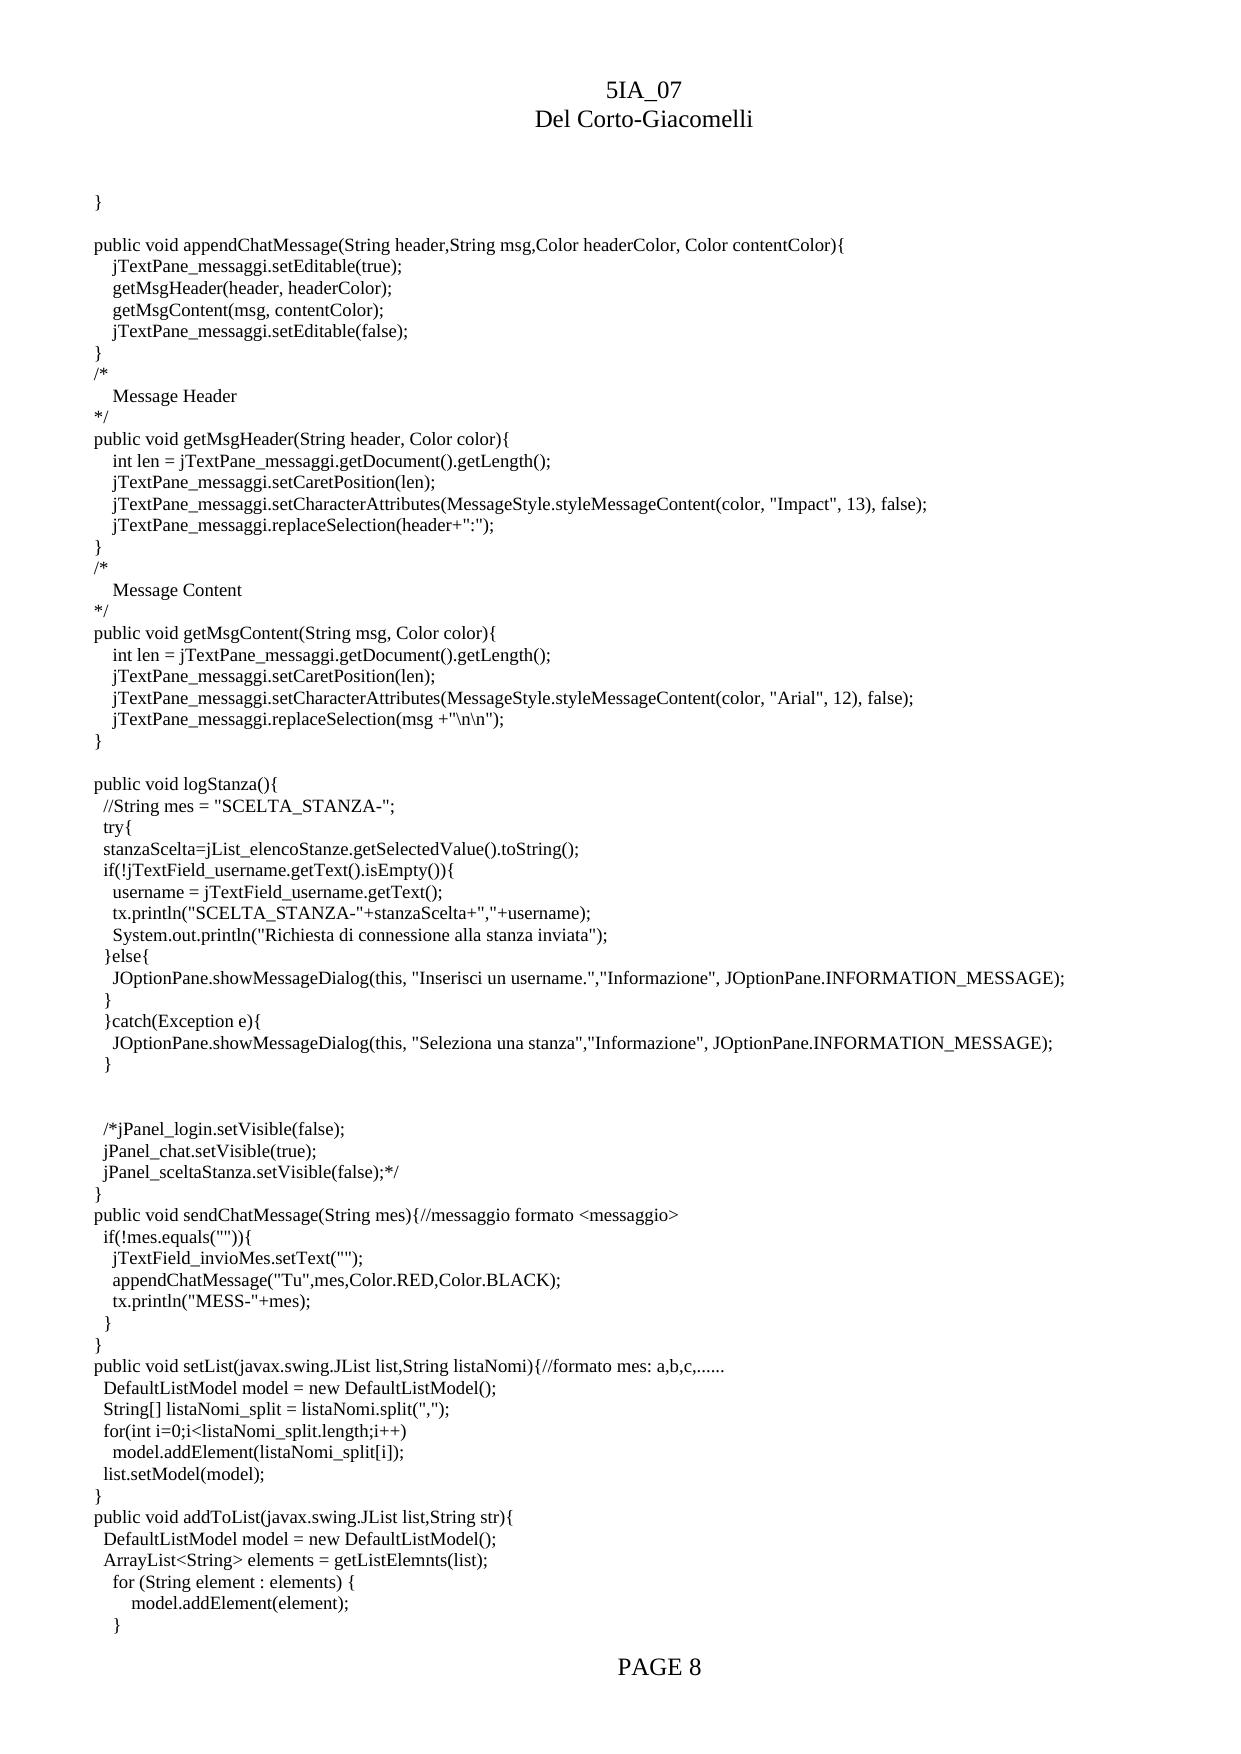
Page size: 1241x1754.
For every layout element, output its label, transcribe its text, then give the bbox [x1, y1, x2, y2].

text ArrayList<String> elements = getListElemnts(list); [75, 1549, 1162, 1571]
text jTextPane_messaggi.setCharacterAttributes(MessageStyle.styleMessageContent(color, "Arial", 12), false); [75, 687, 1162, 708]
text jTextPane_messaggi.setEditable(false); [75, 320, 1162, 342]
text Message Header [75, 385, 1162, 406]
text //String mes = "SCELTA_STANZA-"; [75, 794, 1162, 816]
text jPanel_chat.setVisible(true); [75, 1139, 1162, 1161]
text public void setList(javax.swing.JList list,String listaNomi){//formato mes: a,b,c,...... [75, 1355, 1162, 1377]
text jTextPane_messaggi.setEditable(true); [75, 255, 1162, 277]
text jTextPane_messaggi.setCaretPosition(len); [75, 471, 1162, 493]
text list.setModel(model); [75, 1463, 1162, 1484]
text /*jPanel_login.setVisible(false); [75, 1118, 1162, 1139]
text } [75, 536, 1162, 557]
text */ [75, 600, 1162, 622]
text /* [75, 363, 1162, 385]
text DefaultListModel model = new DefaultListModel(); [75, 1528, 1162, 1549]
text tx.println("SCELTA_STANZA-"+stanzaScelta+","+username); [75, 902, 1162, 924]
text } [75, 1312, 1162, 1333]
text JOptionPane.showMessageDialog(this, "Inserisci un username.","Informazione", JOptionPane.INFORMATION_MESSAGE); [75, 967, 1162, 988]
text getMsgHeader(header, headerColor); [75, 277, 1162, 298]
text jTextField_invioMes.setText(""); [75, 1247, 1162, 1269]
text if(!mes.equals("")){ [75, 1226, 1162, 1247]
text jTextPane_messaggi.setCaretPosition(len); [75, 665, 1162, 687]
text try{ [75, 816, 1162, 838]
text DefaultListModel model = new DefaultListModel(); [75, 1377, 1162, 1398]
text public void sendChatMessage(String mes){//messaggio formato <messaggio> [75, 1204, 1162, 1226]
text jPanel_sceltaStanza.setVisible(false);*/ [75, 1161, 1162, 1183]
text public void appendChatMessage(String header,String msg,Color headerColor, Color contentColor){ [75, 234, 1162, 255]
text jTextPane_messaggi.setCharacterAttributes(MessageStyle.styleMessageContent(color, "Impact", 13), false); [75, 493, 1162, 514]
text */ [75, 406, 1162, 428]
text } [75, 342, 1162, 363]
text public void addToList(javax.swing.JList list,String str){ [75, 1506, 1162, 1528]
text }else{ [75, 945, 1162, 967]
text } [75, 730, 1162, 751]
text public void getMsgHeader(String header, Color color){ [75, 428, 1162, 449]
text } [75, 988, 1162, 1010]
text int len = jTextPane_messaggi.getDocument().getLength(); [75, 449, 1162, 471]
text getMsgContent(msg, contentColor); [75, 298, 1162, 320]
text public void logStanza(){ [75, 773, 1162, 794]
text stanzaScelta=jList_elencoStanze.getSelectedValue().toString(); [75, 838, 1162, 859]
text model.addElement(element); [75, 1592, 1162, 1614]
text jTextPane_messaggi.replaceSelection(header+":"); [75, 514, 1162, 536]
text public void getMsgContent(String msg, Color color){ [75, 622, 1162, 643]
text } [75, 1333, 1162, 1355]
text Message Content [75, 579, 1162, 600]
text username = jTextField_username.getText(); [75, 881, 1162, 902]
text tx.println("MESS-"+mes); [75, 1290, 1162, 1312]
text model.addElement(listaNomi_split[i]); [75, 1441, 1162, 1463]
text JOptionPane.showMessageDialog(this, "Seleziona una stanza","Informazione", JOptionPane.INFORMATION_MESSAGE); [75, 1032, 1162, 1053]
text } [75, 1053, 1162, 1075]
text appendChatMessage("Tu",mes,Color.RED,Color.BLACK); [75, 1269, 1162, 1290]
text jTextPane_messaggi.replaceSelection(msg +"\n\n"); [75, 708, 1162, 730]
text } [75, 1484, 1162, 1506]
text } [75, 1183, 1162, 1204]
text /* [75, 557, 1162, 579]
text } [75, 191, 1162, 212]
text System.out.println("Richiesta di connessione alla stanza inviata"); [75, 924, 1162, 945]
text }catch(Exception e){ [75, 1010, 1162, 1032]
text String[] listaNomi_split = listaNomi.split(","); [75, 1398, 1162, 1420]
text if(!jTextField_username.getText().isEmpty()){ [75, 859, 1162, 881]
text for(int i=0;i<listaNomi_split.length;i++) [75, 1420, 1162, 1441]
text for (String element : elements) { [75, 1571, 1162, 1592]
text int len = jTextPane_messaggi.getDocument().getLength(); [75, 643, 1162, 665]
text } [75, 1614, 1162, 1635]
